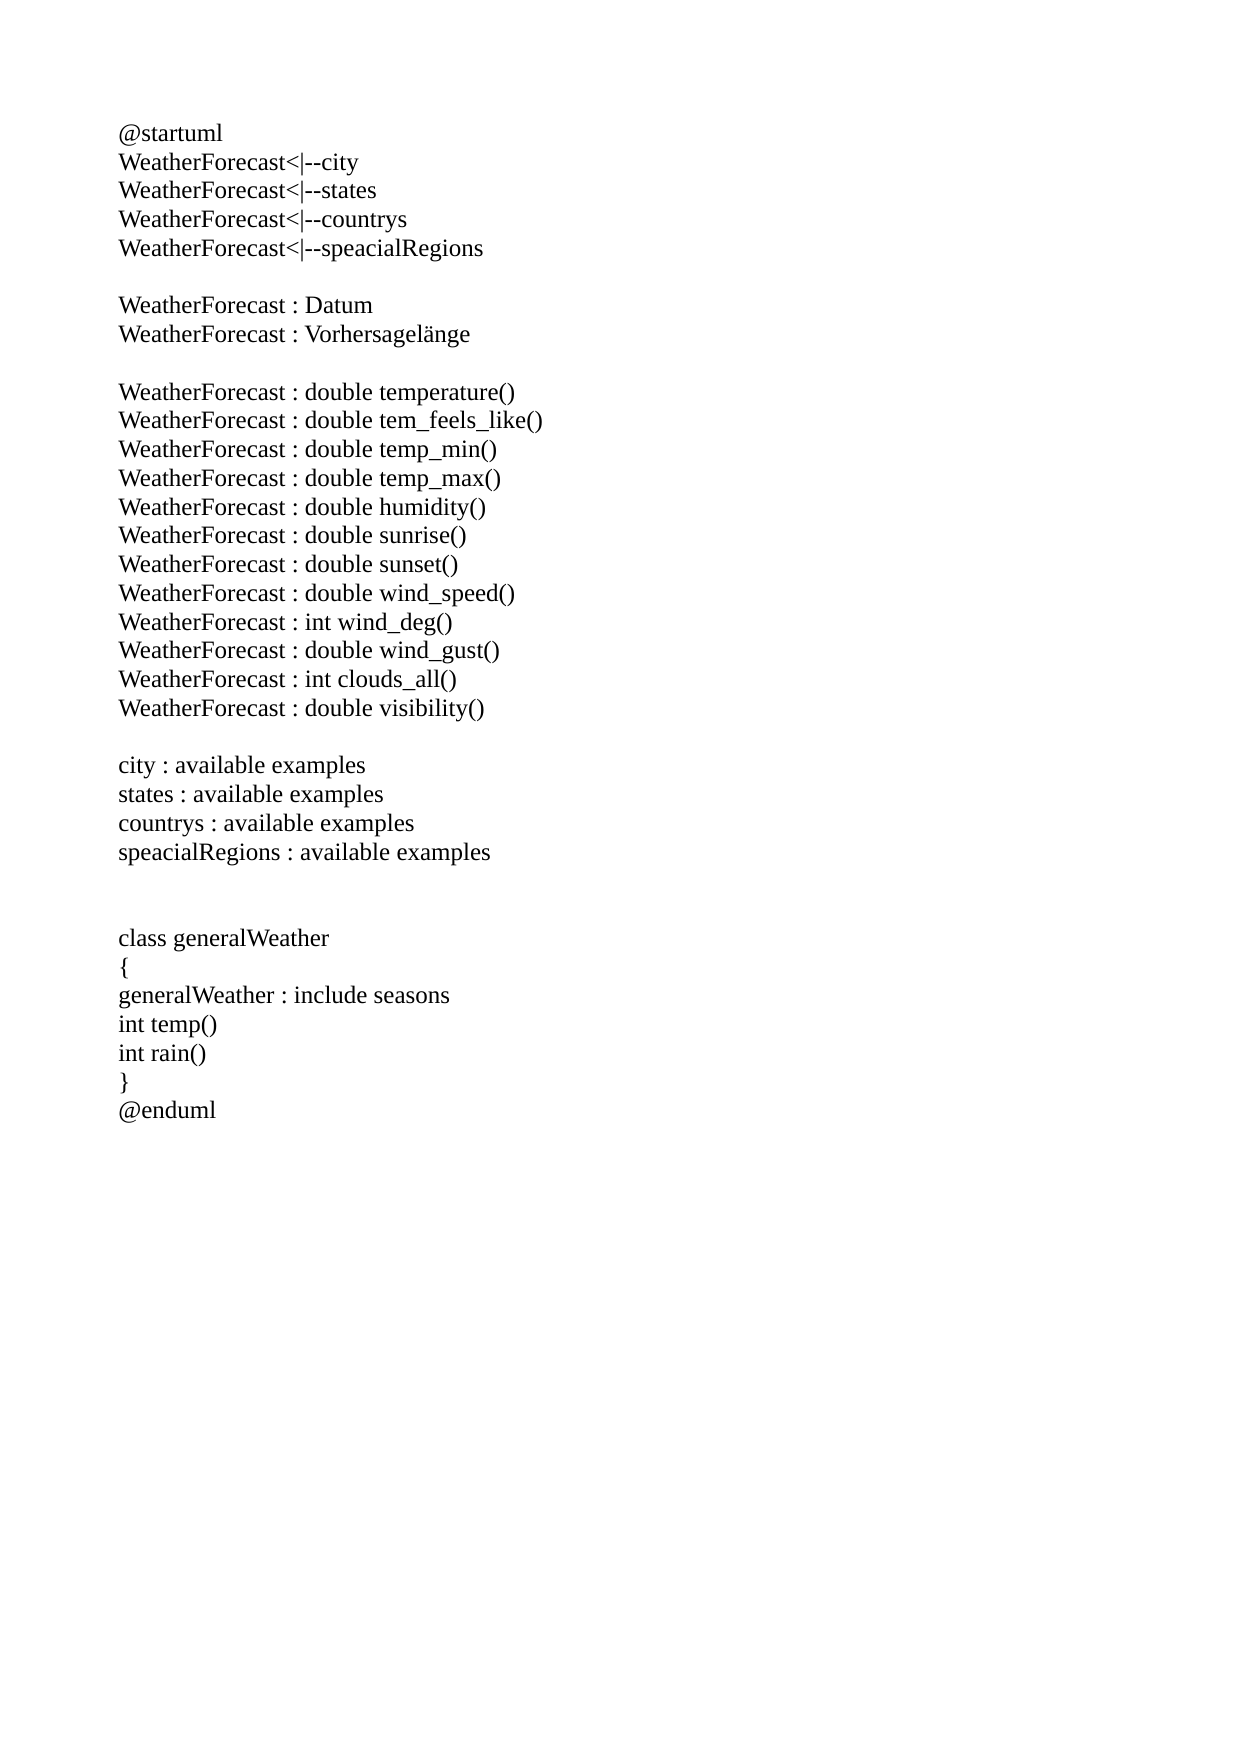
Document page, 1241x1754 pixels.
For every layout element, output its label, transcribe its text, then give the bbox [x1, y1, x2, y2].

text generalWeather : include seasons [118, 981, 1122, 1009]
text { [118, 952, 1122, 981]
text WeatherForecast : double tem_feels_like() [118, 406, 1122, 434]
text WeatherForecast : double sunrise() [118, 521, 1122, 549]
text int temp() [118, 1009, 1122, 1038]
text speacialRegions : available examples [118, 837, 1122, 866]
text WeatherForecast : double wind_gust() [118, 636, 1122, 664]
text WeatherForecast : double sunset() [118, 549, 1122, 578]
text WeatherForecast : double temp_max() [118, 463, 1122, 492]
text WeatherForecast : double humidity() [118, 492, 1122, 521]
text @startuml [118, 118, 1122, 147]
text countrys : available examples [118, 808, 1122, 837]
text int rain() [118, 1038, 1122, 1067]
text WeatherForecast<|--states [118, 176, 1122, 204]
text city : available examples [118, 751, 1122, 779]
text WeatherForecast : Datum [118, 291, 1122, 319]
text WeatherForecast : Vorhersagelänge [118, 319, 1122, 348]
text WeatherForecast : double temperature() [118, 377, 1122, 406]
text WeatherForecast<|--speacialRegions [118, 233, 1122, 262]
text WeatherForecast : int wind_deg() [118, 607, 1122, 636]
text WeatherForecast : double wind_speed() [118, 578, 1122, 607]
text WeatherForecast : double temp_min() [118, 434, 1122, 463]
text WeatherForecast<|--city [118, 147, 1122, 176]
text WeatherForecast<|--countrys [118, 204, 1122, 233]
text @enduml [118, 1096, 1122, 1124]
text class generalWeather [118, 923, 1122, 952]
text } [118, 1067, 1122, 1096]
text states : available examples [118, 779, 1122, 808]
text WeatherForecast : int clouds_all() [118, 664, 1122, 693]
text WeatherForecast : double visibility() [118, 693, 1122, 722]
